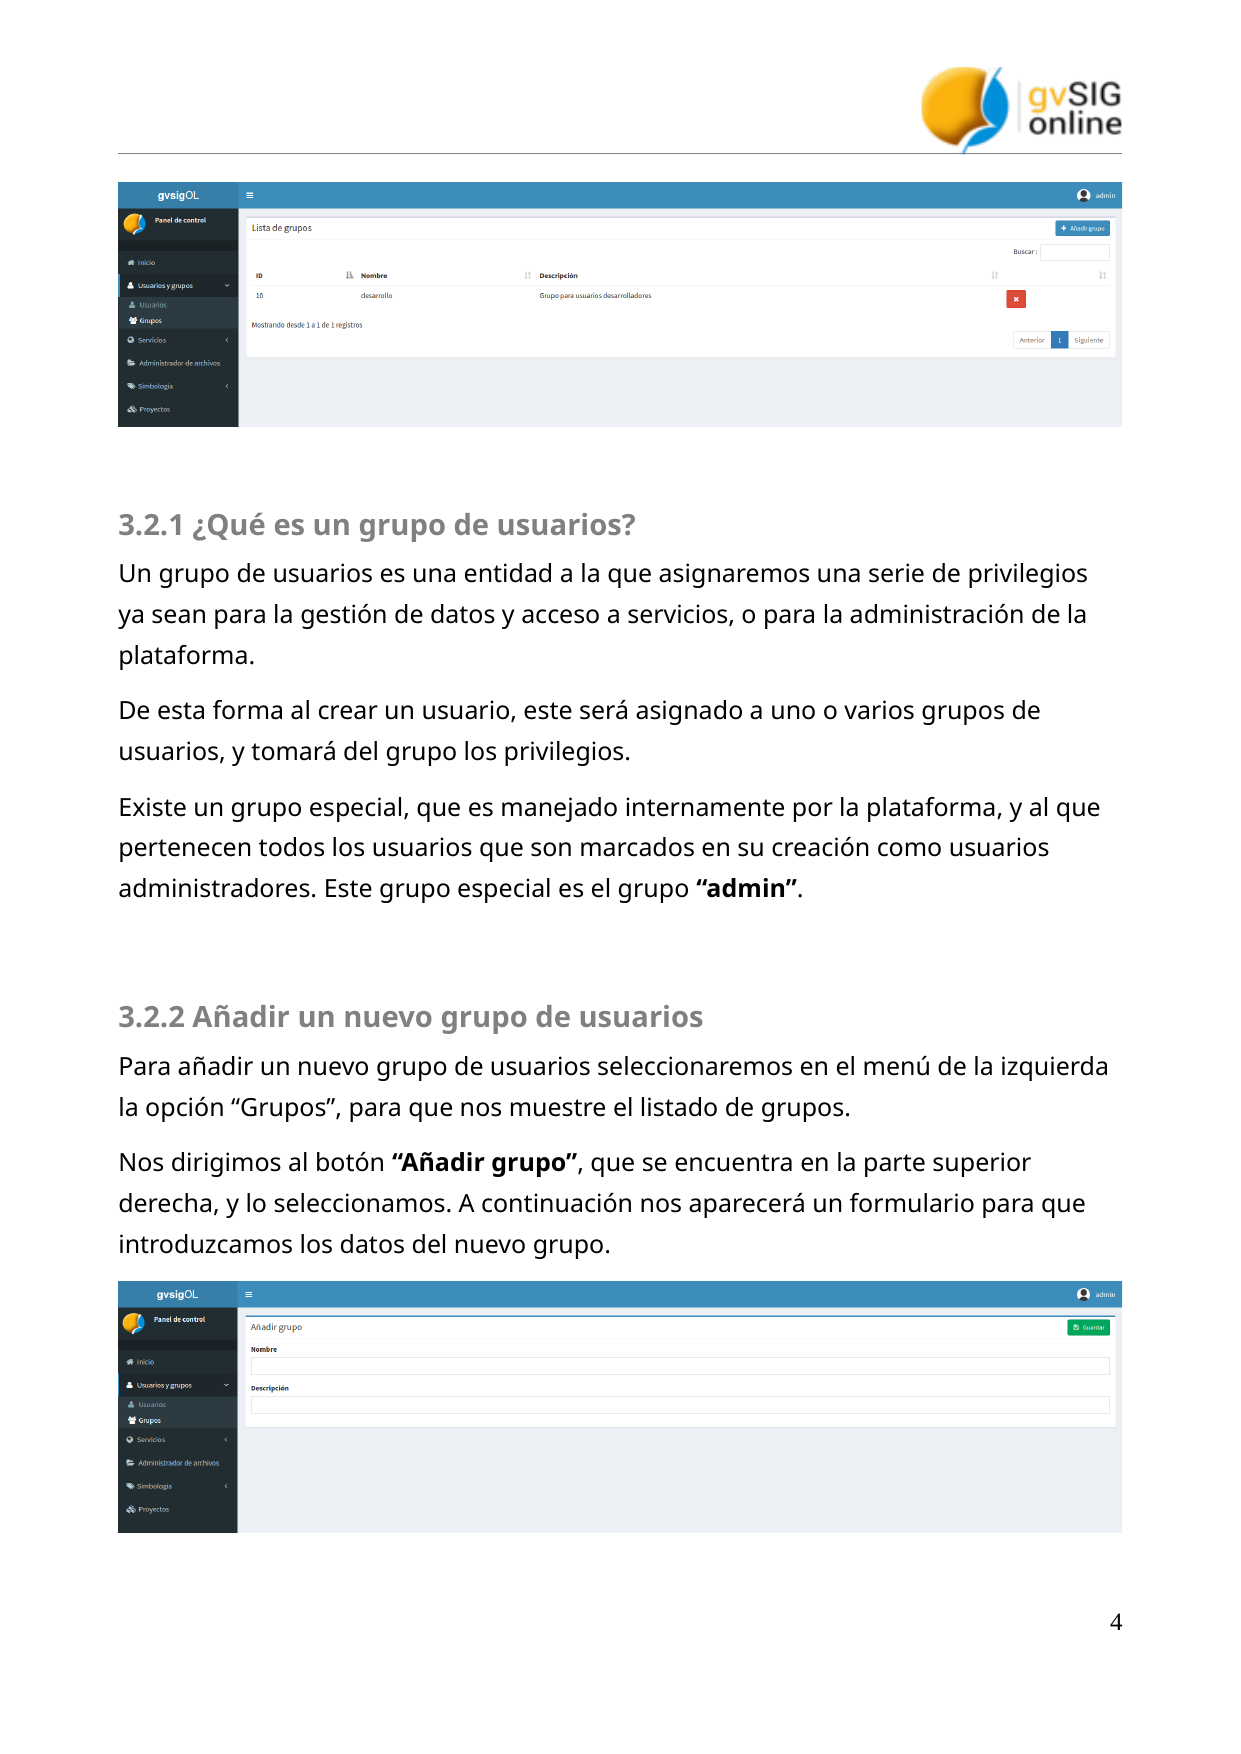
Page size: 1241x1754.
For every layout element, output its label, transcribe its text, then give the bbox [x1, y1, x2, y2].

text De esta forma al crear un usuario, este será asignado a uno o varios grupos de usuarios, y tomará del grupo los privilegios. [118, 693, 1122, 768]
text Para añadir un nuevo grupo de usuarios seleccionaremos en el menú de la izquierda la opción “Grupos”, para que nos muestre el listado de grupos. [118, 1048, 1122, 1123]
subtitle 3.2.1 ¿Qué es un grupo de usuarios? [118, 504, 1122, 543]
picture [921, 67, 1122, 155]
picture [118, 1281, 1123, 1533]
text Nos dirigimos al botón “Añadir grupo”, que se encuentra en la parte superior derecha, y lo seleccionamos. A continuación nos aparecerá un formulario para que introduzcamos los datos del nuevo grupo. [118, 1145, 1122, 1261]
text Un grupo de usuarios es una entidad a la que asignaremos una serie de privilegios ya sean para la gestión de datos y acceso a servicios, o para la administración de la plataforma. [118, 556, 1122, 672]
subtitle 3.2.2 Añadir un nuevo grupo de usuarios [118, 996, 1122, 1036]
picture [118, 182, 1123, 427]
text Existe un grupo especial, que es manejado internamente por la plataforma, y al que pertenecen todos los usuarios que son marcados en su creación como usuarios administradores. Este grupo especial es el grupo “admin”. [118, 789, 1122, 905]
